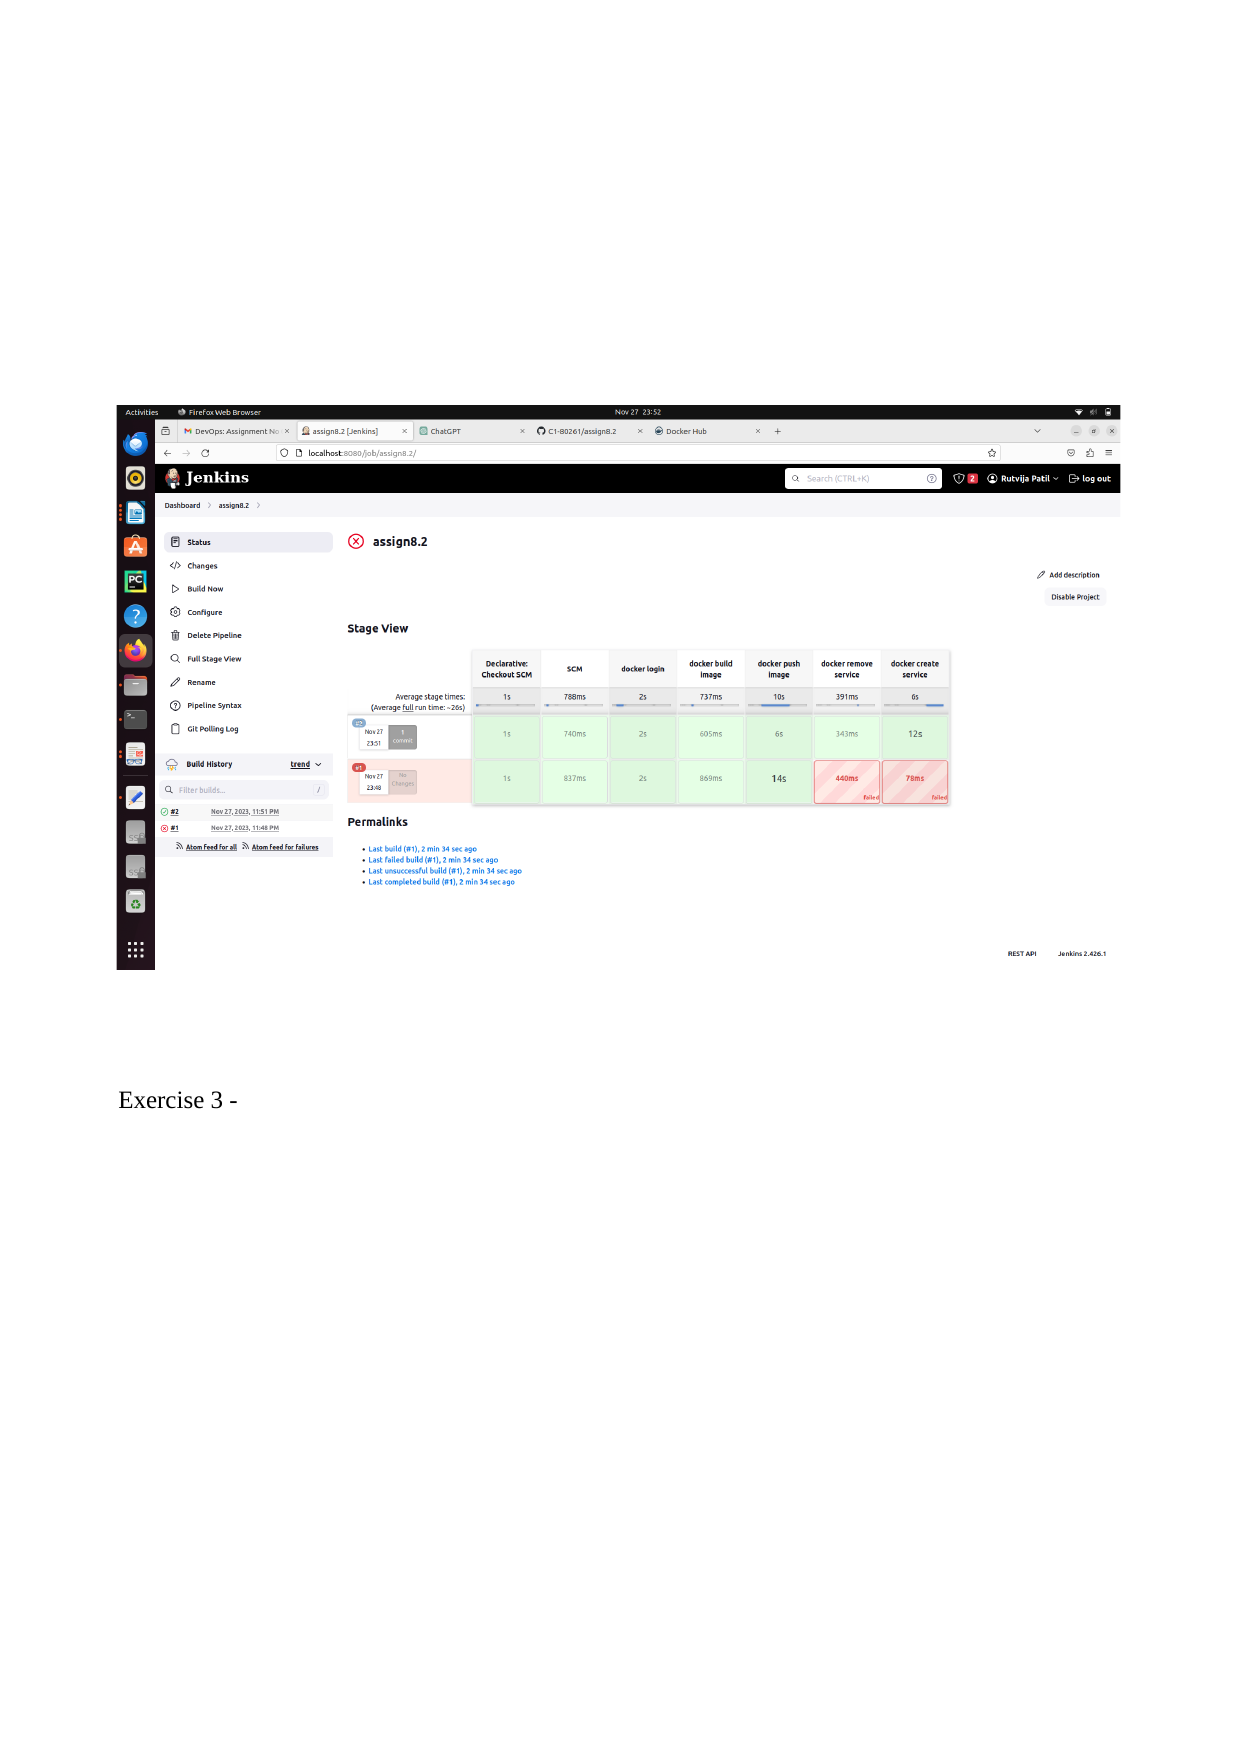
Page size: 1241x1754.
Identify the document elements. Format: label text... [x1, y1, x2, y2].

text Exercise 3 - [118, 1085, 1122, 1114]
picture [116, 405, 1121, 970]
